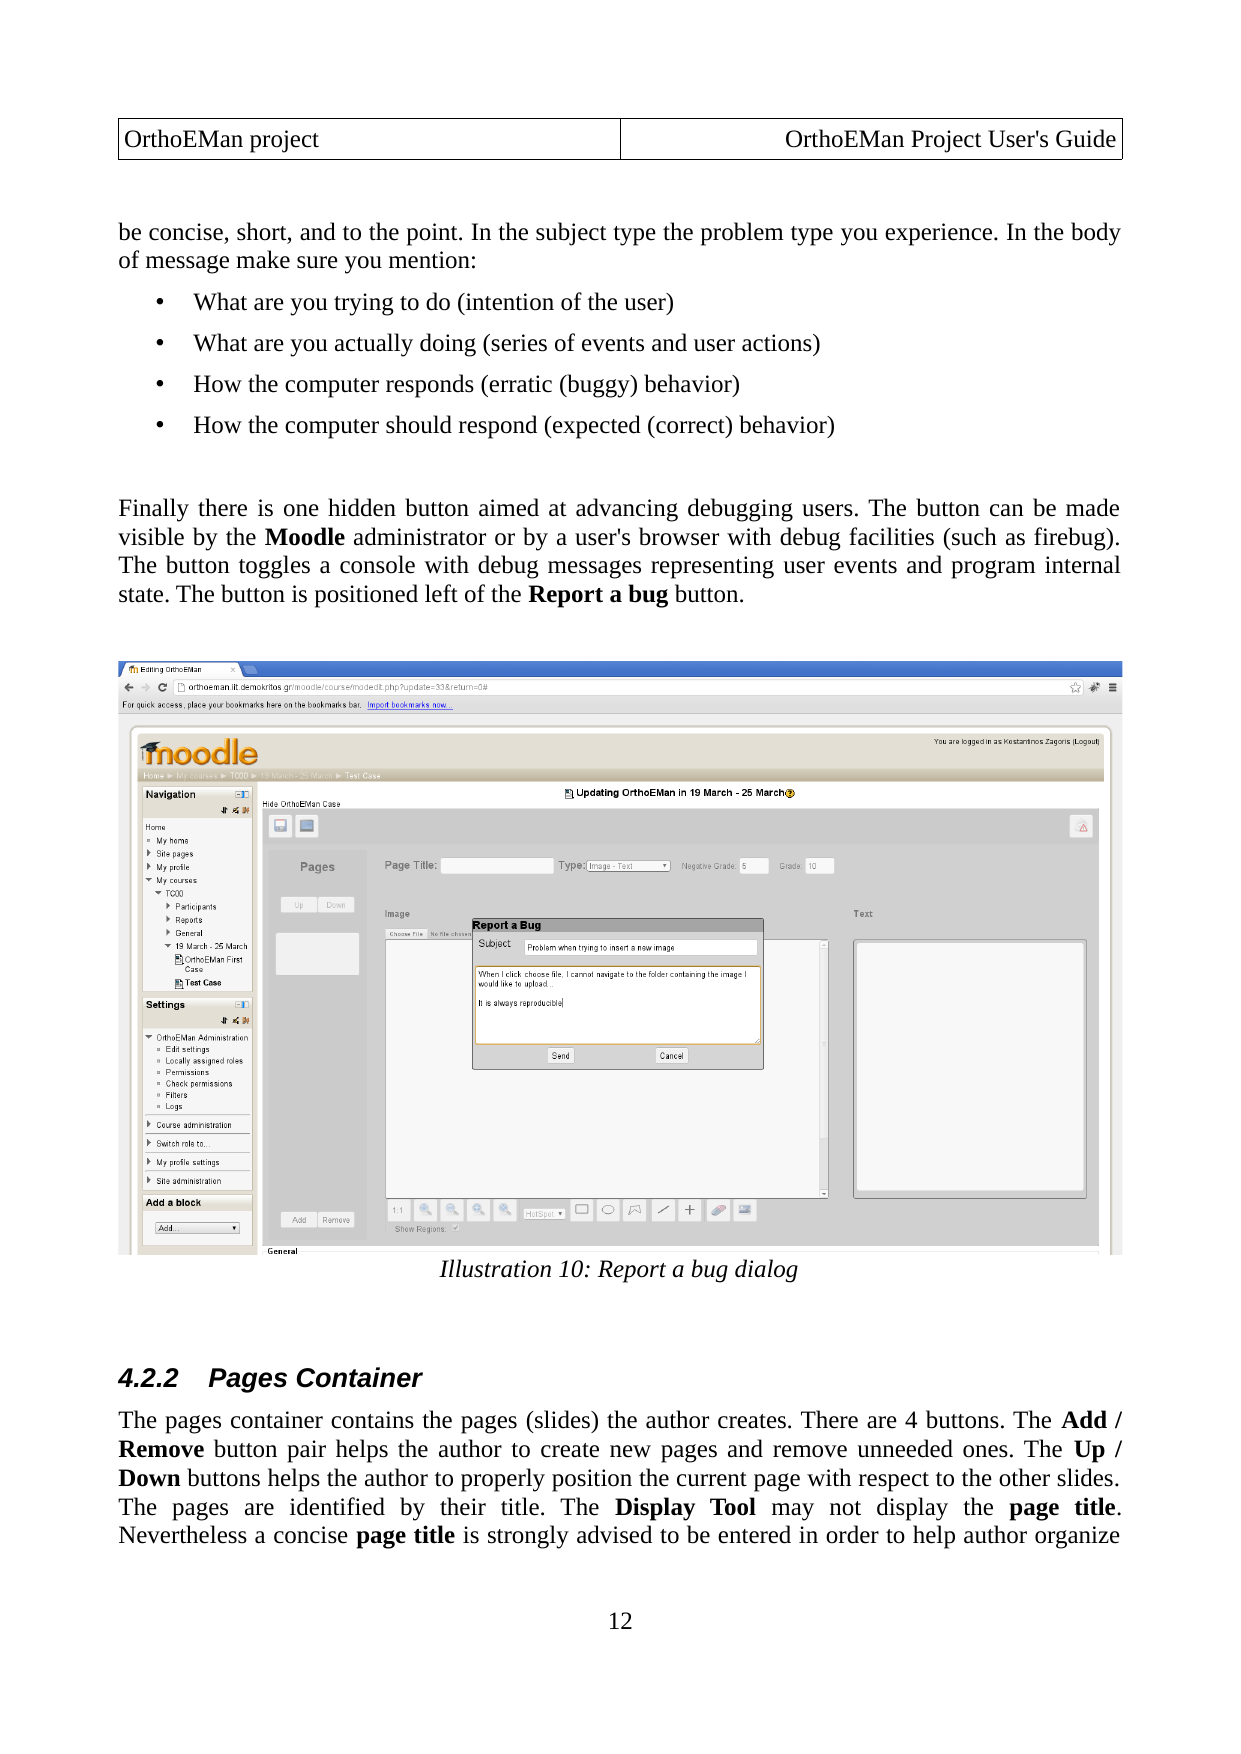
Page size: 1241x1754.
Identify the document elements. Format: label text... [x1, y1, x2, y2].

list What are you actually doing (series of events and user actions) [156, 328, 1122, 357]
list How the computer responds (erratic (buggy) behavior) [156, 369, 1122, 398]
list How the computer should respond (expected (correct) behavior) [156, 411, 1122, 439]
text be concise, short, and to the point. In the subject type the problem type you experience. In the body of message make sure you mention: [118, 217, 1122, 274]
text The pages container contains the pages (slides) the author creates. There are 4 buttons. The Add / Remove button pair helps the author to create new pages and remove unneeded ones. The Up / Down buttons helps the author to properly position the current page with respect to the other slides. The pages are identified by their title. The Display Tool may not display the page title. Nevertheless a concise page title is strongly advised to be entered in order to help author organize [118, 1406, 1122, 1549]
list What are you trying to do (intention of the user) [156, 287, 1122, 316]
text Illustration 10: Report a bug dialog [118, 1255, 1122, 1283]
text Finally there is one hidden button aimed at advancing debugging users. The button can be made visible by the Moodle administrator or by a user's browser with debug facilities (such as firebug). The button toggles a console with debug messages representing user events and program internal state. The button is positioned left of the Report a bug button. [118, 493, 1122, 608]
picture [118, 661, 1123, 1255]
subtitle Pages Container [118, 1362, 1122, 1393]
